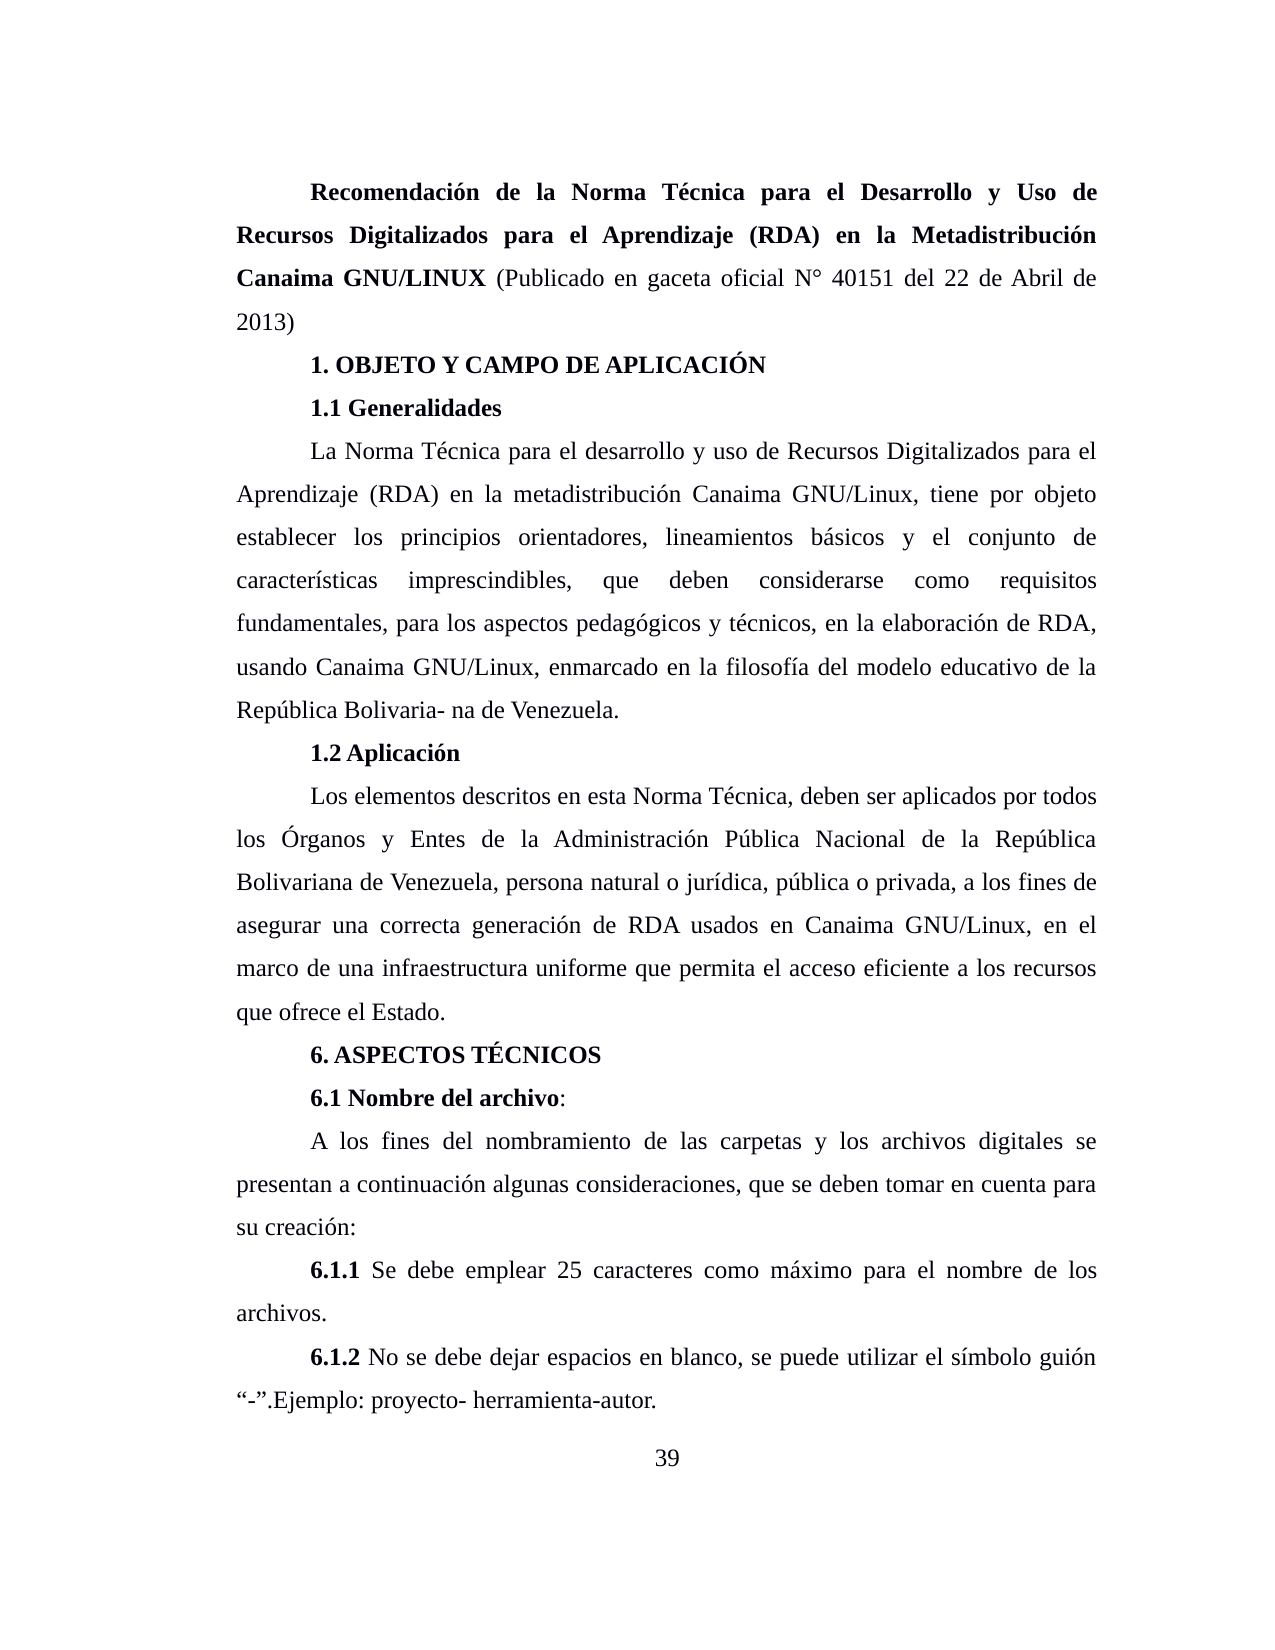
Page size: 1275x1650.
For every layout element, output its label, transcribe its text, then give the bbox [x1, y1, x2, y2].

text 6.1.2 No se debe dejar espacios en blanco, se puede utilizar el símbolo guión “-”.Ejemplo: proyecto- herramienta-autor. [236, 1342, 1098, 1413]
text 6. ASPECTOS TÉCNICOS [236, 1040, 1098, 1068]
text A los fines del nombramiento de las carpetas y los archivos digitales se presentan a continuación algunas consideraciones, que se deben tomar en cuenta para su creación: [236, 1126, 1098, 1241]
text Recomendación de la Norma Técnica para el Desarrollo y Uso de Recursos Digitalizados para el Aprendizaje (RDA) en la Metadistribución Canaima GNU/LINUX (Publicado en gaceta oficial N° 40151 del 22 de Abril de 2013) [236, 177, 1098, 335]
text 6.1.1 Se debe emplear 25 caracteres como máximo para el nombre de los archivos. [236, 1255, 1098, 1327]
text 6.1 Nombre del archivo: [236, 1083, 1098, 1112]
text La Norma Técnica para el desarrollo y uso de Recursos Digitalizados para el Aprendizaje (RDA) en la metadistribución Canaima GNU/Linux, tiene por objeto establecer los principios orientadores, lineamientos básicos y el conjunto de características imprescindibles, que deben considerarse como requisitos fundamentales, para los aspectos pedagógicos y técnicos, en la elaboración de RDA, usando Canaima GNU/Linux, enmarcado en la filosofía del modelo educativo de la República Bolivaria- na de Venezuela. [236, 436, 1098, 723]
text 1.2 Aplicación [236, 738, 1098, 767]
text 1.1 Generalidades [236, 393, 1098, 422]
text 1. OBJETO Y CAMPO DE APLICACIÓN [236, 350, 1098, 378]
text Los elementos descritos en esta Norma Técnica, deben ser aplicados por todos los Órganos y Entes de la Administración Pública Nacional de la República Bolivariana de Venezuela, persona natural o jurídica, pública o privada, a los fines de asegurar una correcta generación de RDA usados en Canaima GNU/Linux, en el marco de una infraestructura uniforme que permita el acceso eficiente a los recursos que ofrece el Estado. [236, 781, 1098, 1025]
